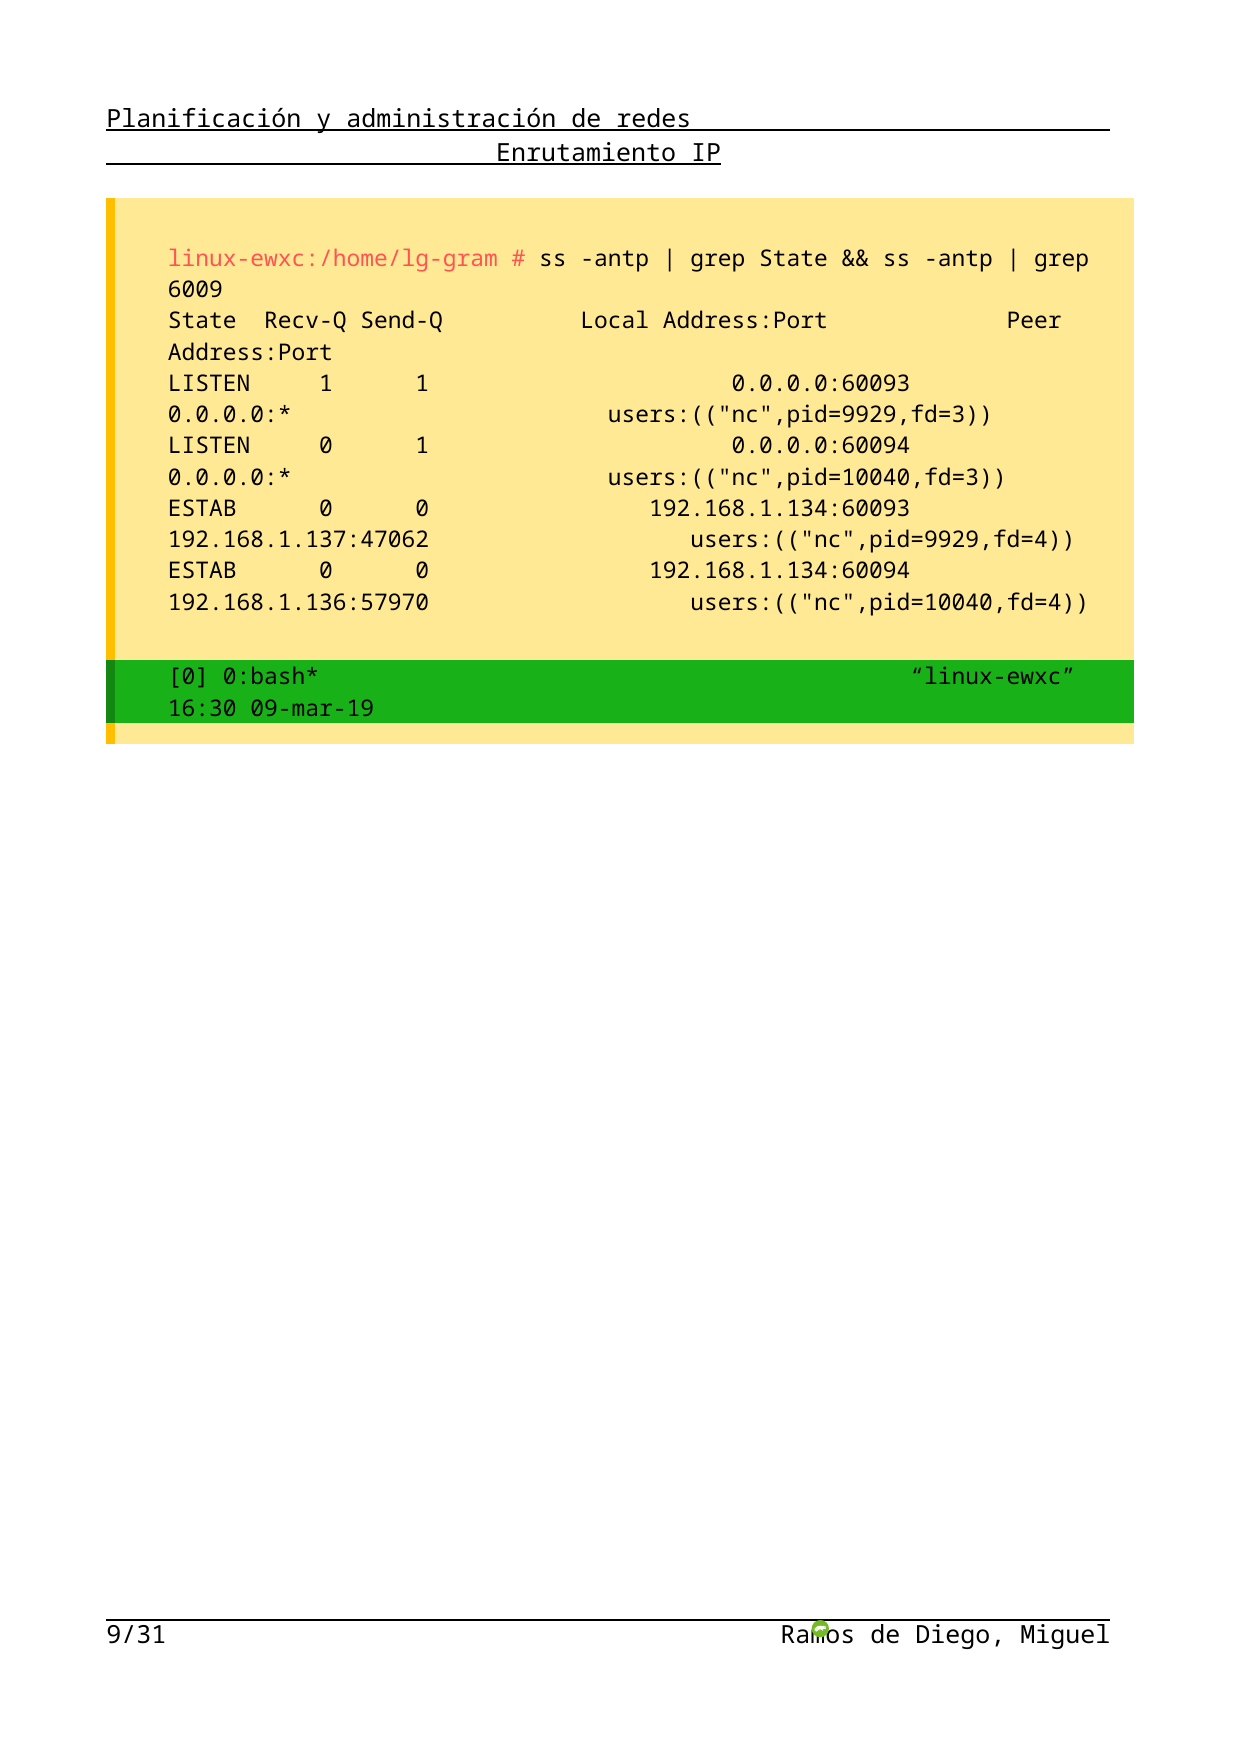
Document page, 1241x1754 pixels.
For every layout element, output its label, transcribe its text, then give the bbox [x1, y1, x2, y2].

text linux-ewxc:/home/lg-gram # ss -antp | grep State && ss -antp | grep 6009 [115, 242, 1134, 304]
text ESTAB 0 0 192.168.1.134:60093 192.168.1.137:47062 users:(("nc",pid=9929,fd=4)) [115, 492, 1134, 554]
text LISTEN 1 1 0.0.0.0:60093 0.0.0.0:* users:(("nc",pid=9929,fd=3)) [115, 367, 1134, 429]
text LISTEN 0 1 0.0.0.0:60094 0.0.0.0:* users:(("nc",pid=10040,fd=3)) [115, 429, 1134, 492]
text [0] 0:bash* “linux-ewxc” 16:30 09-mar-19 [115, 660, 1134, 723]
text ESTAB 0 0 192.168.1.134:60094 192.168.1.136:57970 users:(("nc",pid=10040,fd=4)) [115, 554, 1134, 617]
text State Recv-Q Send-Q Local Address:Port Peer Address:Port [115, 304, 1134, 367]
